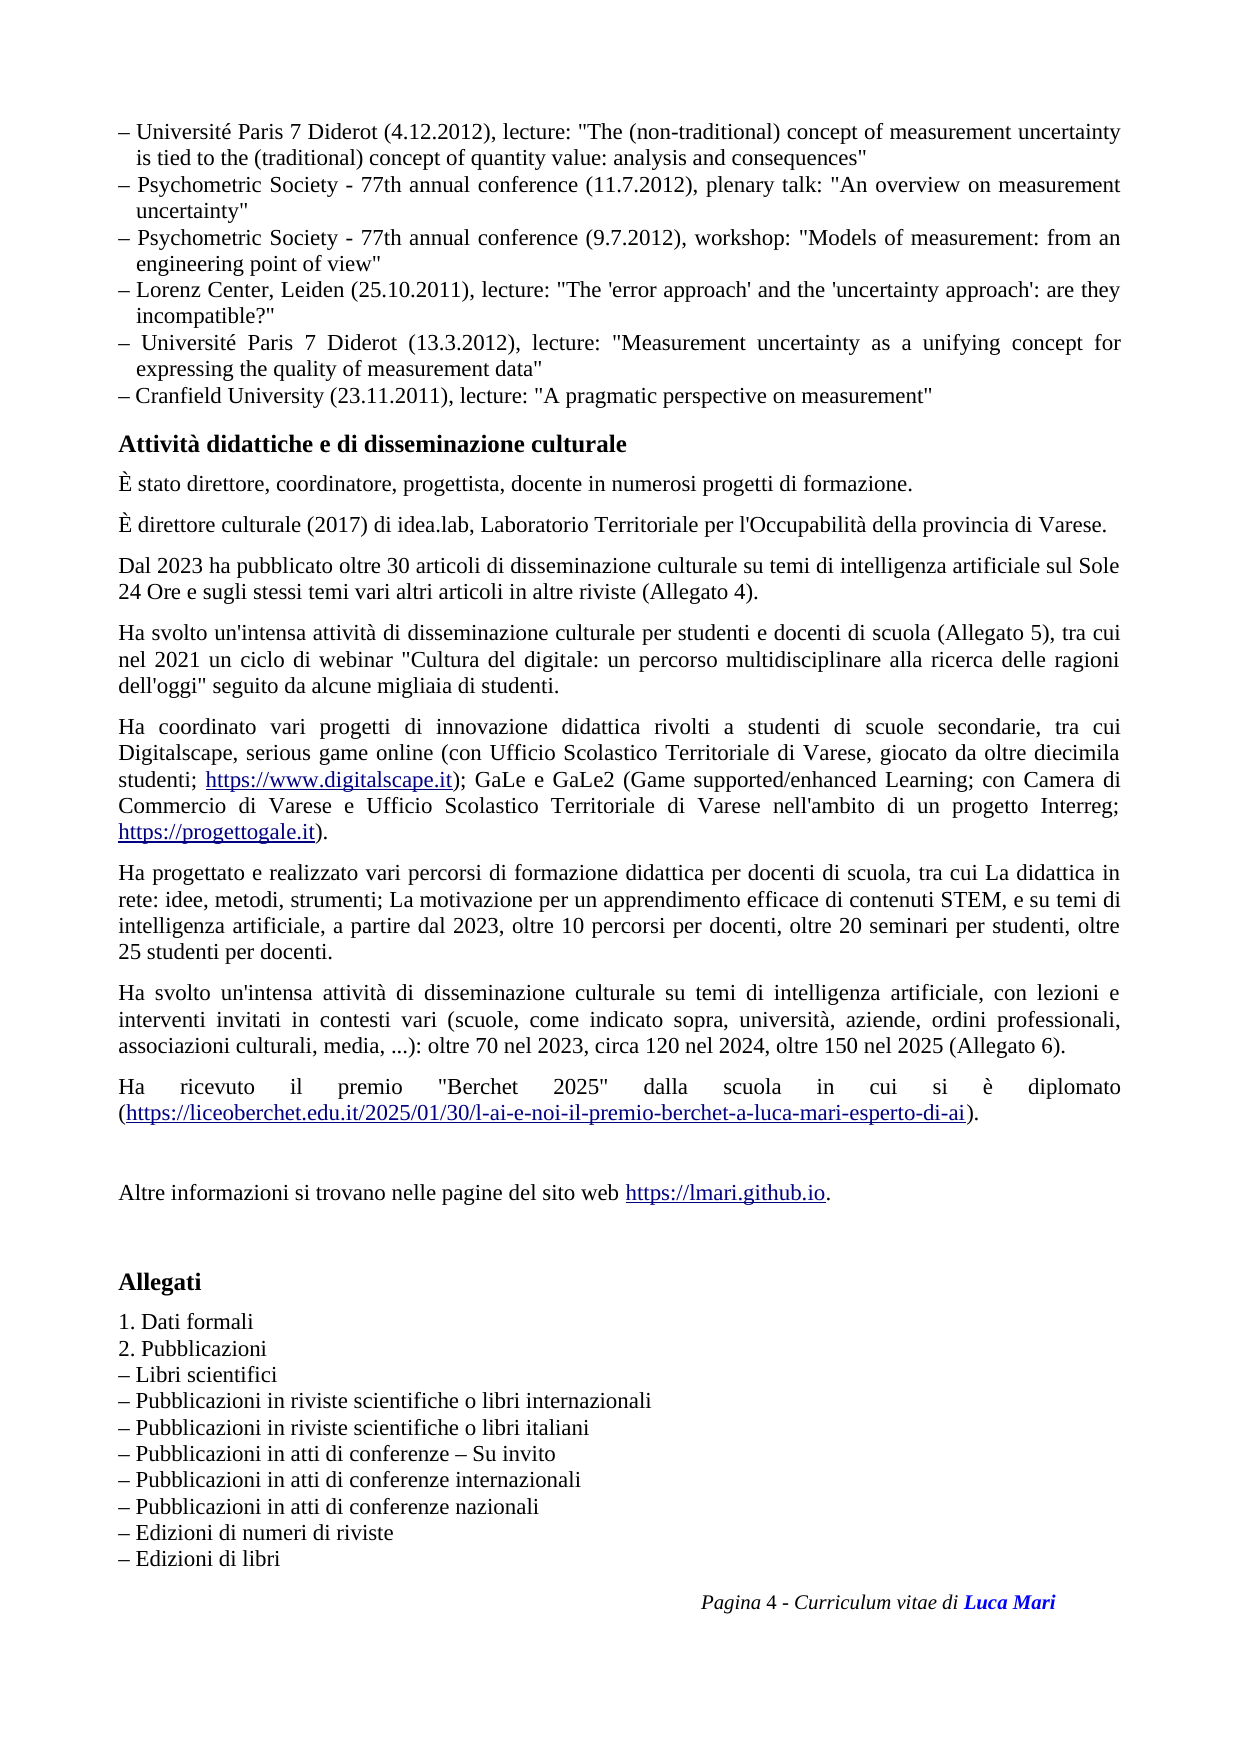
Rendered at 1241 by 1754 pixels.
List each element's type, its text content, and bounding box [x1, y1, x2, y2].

text Ha ricevuto il premio "Berchet 2025" dalla scuola in cui si è diplomato (https://liceoberchet.edu.it/2025/01/30/l-ai-e-noi-il-premio-berchet-a-luca-mari-esperto-di-ai). [118, 1073, 1122, 1126]
text – Psychometric Society - 77th annual conference (9.7.2012), workshop: "Models of measurement: from an engineering point of view" [118, 223, 1122, 276]
text Ha svolto un'intensa attività di disseminazione culturale su temi di intelligenza artificiale, con lezioni e interventi invitati in contesti vari (scuole, come indicato sopra, università, aziende, ordini professionali, associazioni culturali, media, ...): oltre 70 nel 2023, circa 120 nel 2024, oltre 150 nel 2025 (Allegato 6). [118, 979, 1122, 1058]
text – Libri scientifici [118, 1361, 1122, 1387]
text – Lorenz Center, Leiden (25.10.2011), lecture: "The 'error approach' and the 'uncertainty approach': are they incompatible?" [118, 276, 1122, 329]
text 1. Dati formali [118, 1308, 1122, 1334]
subtitle Attività didattiche e di disseminazione culturale [118, 429, 1122, 458]
text – Cranfield University (23.11.2011), lecture: "A pragmatic perspective on measurement" [118, 382, 1122, 408]
text Altre informazioni si trovano nelle pagine del sito web https://lmari.github.io. [118, 1179, 1122, 1205]
text Ha svolto un'intensa attività di disseminazione culturale per studenti e docenti di scuola (Allegato 5), tra cui nel 2021 un ciclo di webinar "Cultura del digitale: un percorso multidisciplinare alla ricerca delle ragioni dell'oggi" seguito da alcune migliaia di studenti. [118, 619, 1122, 698]
text – Pubblicazioni in riviste scientifiche o libri internazionali [118, 1387, 1122, 1414]
text Ha coordinato vari progetti di innovazione didattica rivolti a studenti di scuole secondarie, tra cui Digitalscape, serious game online (con Ufficio Scolastico Territoriale di Varese, giocato da oltre diecimila studenti; https://www.digitalscape.it); GaLe e GaLe2 (Game supported/enhanced Learning; con Camera di Commercio di Varese e Ufficio Scolastico Territoriale di Varese nell'ambito di un progetto Interreg; https://progettogale.it). [118, 713, 1122, 845]
subtitle Allegati [118, 1267, 1122, 1296]
text – Université Paris 7 Diderot (13.3.2012), lecture: "Measurement uncertainty as a unifying concept for expressing the quality of measurement data" [118, 329, 1122, 382]
text – Université Paris 7 Diderot (4.12.2012), lecture: "The (non-traditional) concept of measurement uncertainty is tied to the (traditional) concept of quantity value: analysis and consequences" [118, 118, 1122, 171]
text 2. Pubblicazioni [118, 1334, 1122, 1361]
text – Pubblicazioni in riviste scientifiche o libri italiani [118, 1414, 1122, 1440]
text Dal 2023 ha pubblicato oltre 30 articoli di disseminazione culturale su temi di intelligenza artificiale sul Sole 24 Ore e sugli stessi temi vari altri articoli in altre riviste (Allegato 4). [118, 552, 1122, 605]
text – Pubblicazioni in atti di conferenze nazionali [118, 1493, 1122, 1519]
text È stato direttore, coordinatore, progettista, docente in numerosi progetti di formazione. [118, 470, 1122, 496]
text – Edizioni di libri [118, 1545, 1122, 1572]
text È direttore culturale (2017) di idea.lab, Laboratorio Territoriale per l'Occupabilità della provincia di Varese. [118, 511, 1122, 537]
text – Psychometric Society - 77th annual conference (11.7.2012), plenary talk: "An overview on measurement uncertainty" [118, 171, 1122, 223]
text – Pubblicazioni in atti di conferenze internazionali [118, 1466, 1122, 1493]
text – Pubblicazioni in atti di conferenze – Su invito [118, 1440, 1122, 1466]
text Ha progettato e realizzato vari percorsi di formazione didattica per docenti di scuola, tra cui La didattica in rete: idee, metodi, strumenti; La motivazione per un apprendimento efficace di contenuti STEM, e su temi di intelligenza artificiale, a partire dal 2023, oltre 10 percorsi per docenti, oltre 20 seminari per studenti, oltre 25 studenti per docenti. [118, 859, 1122, 965]
text – Edizioni di numeri di riviste [118, 1519, 1122, 1545]
